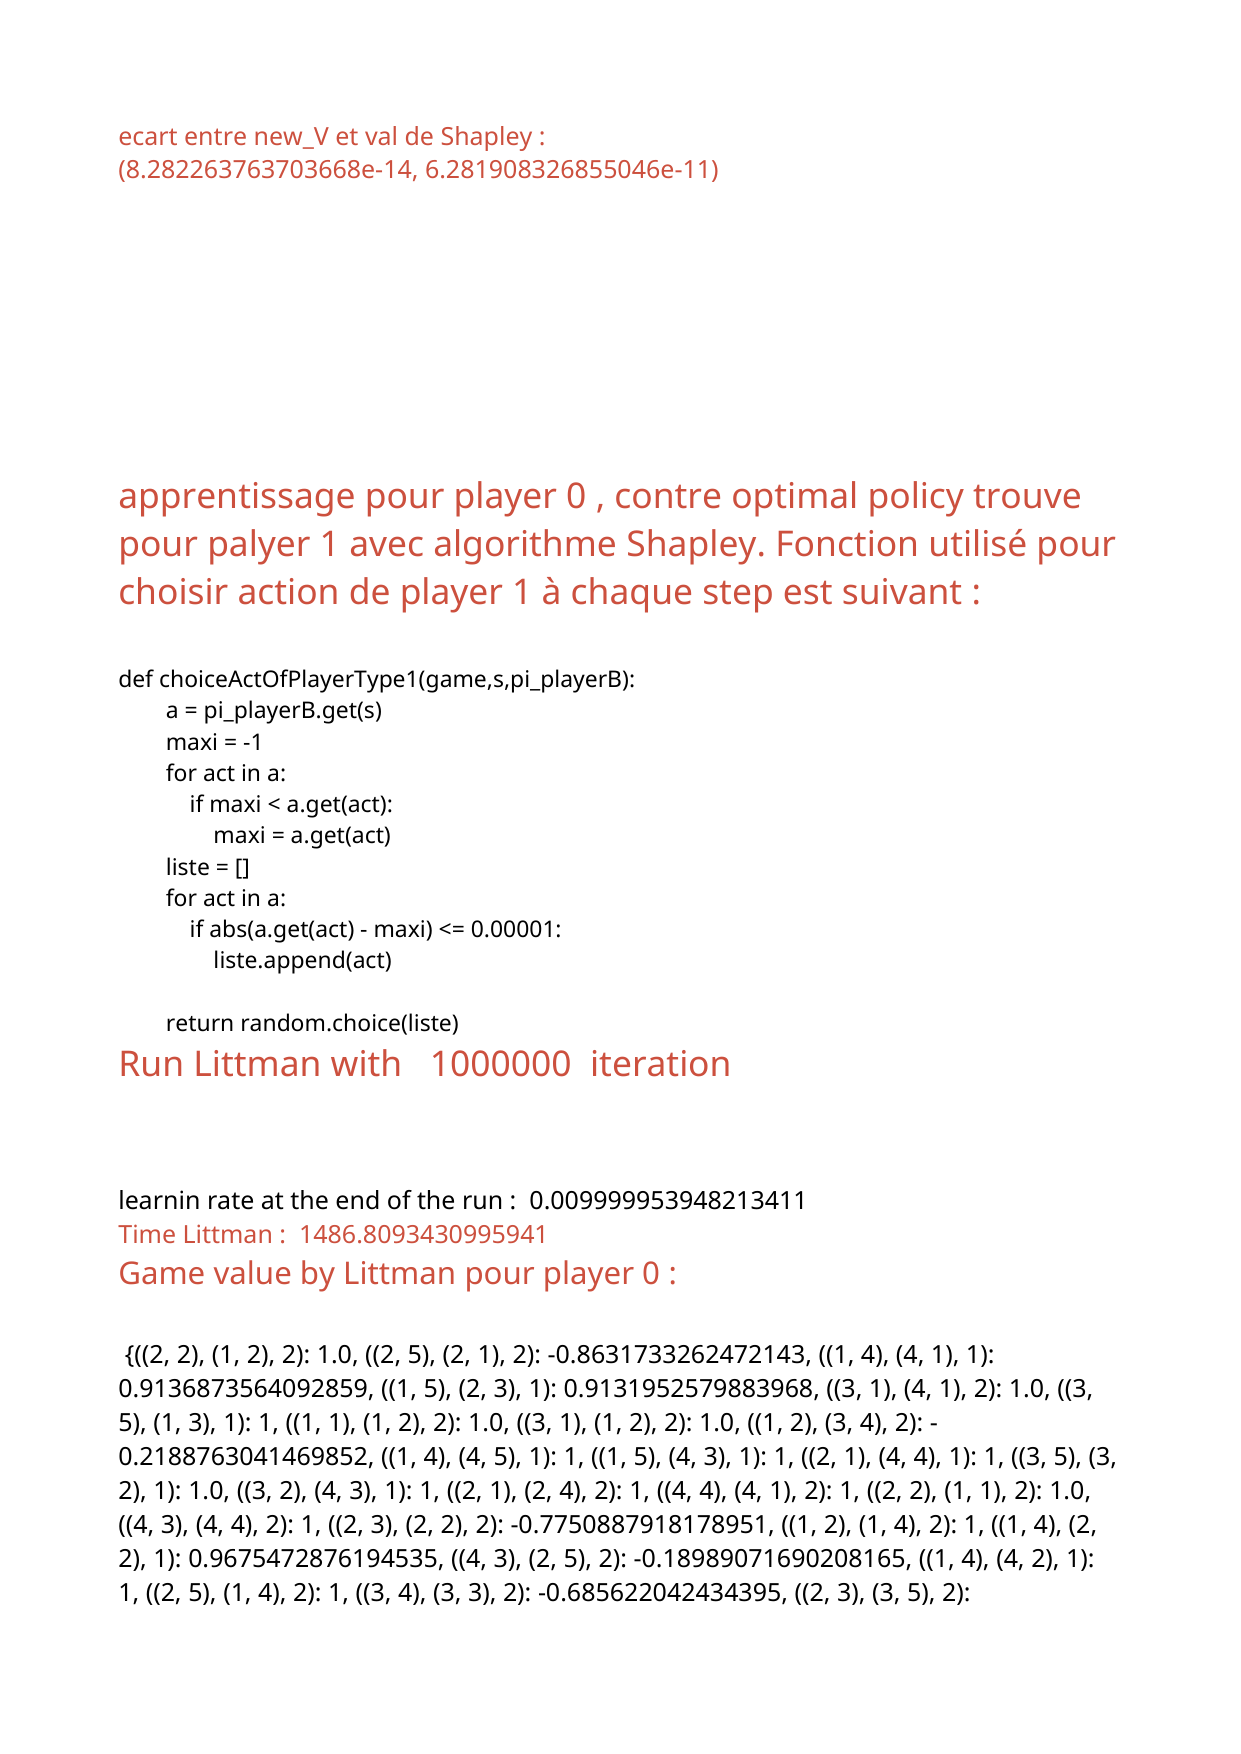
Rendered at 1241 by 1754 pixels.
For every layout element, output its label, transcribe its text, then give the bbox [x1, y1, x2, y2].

text if abs(a.get(act) - maxi) <= 0.00001: [118, 913, 1122, 944]
text liste = [] [118, 851, 1122, 882]
text for act in a: [118, 882, 1122, 913]
text if maxi < a.get(act): [118, 788, 1122, 819]
text a = pi_playerB.get(s) [118, 694, 1122, 726]
text apprentissage pour player 0 , contre optimal policy trouve pour palyer 1 avec algorithme Shapley. Fonction utilisé pour choisir action de player 1 à chaque step est suivant : [118, 470, 1122, 615]
text Game value by Littman pour player 0 : [118, 1251, 1122, 1294]
text maxi = a.get(act) [118, 819, 1122, 851]
text liste.append(act) [118, 944, 1122, 976]
text return random.choice(liste) [118, 1007, 1122, 1038]
text Time Littman : 1486.8093430995941 [118, 1217, 1122, 1251]
text learnin rate at the end of the run : 0.009999953948213411 [118, 1183, 1122, 1217]
text ecart entre new_V et val de Shapley : [118, 118, 1122, 152]
text for act in a: [118, 757, 1122, 788]
text Run Littman with 1000000 iteration [118, 1038, 1122, 1086]
text (8.282263763703668e-14, 6.281908326855046e-11) [118, 152, 1122, 186]
text maxi = -1 [118, 726, 1122, 757]
text {((2, 2), (1, 2), 2): 1.0, ((2, 5), (2, 1), 2): -0.8631733262472143, ((1, 4), (4, 1), 1): 0.9136873564092859, ((1, 5), (2, 3), 1): 0.9131952579883968, ((3, 1), (4, 1), 2): 1.0, ((3, 5), (1, 3), 1): 1, ((1, 1), (1, 2), 2): 1.0, ((3, 1), (1, 2), 2): 1.0, ((1, 2), (3, 4), 2): -0.2188763041469852, ((1, 4), (4, 5), 1): 1, ((1, 5), (4, 3), 1): 1, ((2, 1), (4, 4), 1): 1, ((3, 5), (3, 2), 1): 1.0, ((3, 2), (4, 3), 1): 1, ((2, 1), (2, 4), 2): 1, ((4, 4), (4, 1), 2): 1, ((2, 2), (1, 1), 2): 1.0, ((4, 3), (4, 4), 2): 1, ((2, 3), (2, 2), 2): -0.7750887918178951, ((1, 2), (1, 4), 2): 1, ((1, 4), (2, 2), 1): 0.9675472876194535, ((4, 3), (2, 5), 2): -0.18989071690208165, ((1, 4), (4, 2), 1): 1, ((2, 5), (1, 4), 2): 1, ((3, 4), (3, 3), 2): -0.685622042434395, ((2, 3), (3, 5), 2): [118, 1336, 1122, 1609]
text def choiceActOfPlayerType1(game,s,pi_playerB): [118, 663, 1122, 694]
